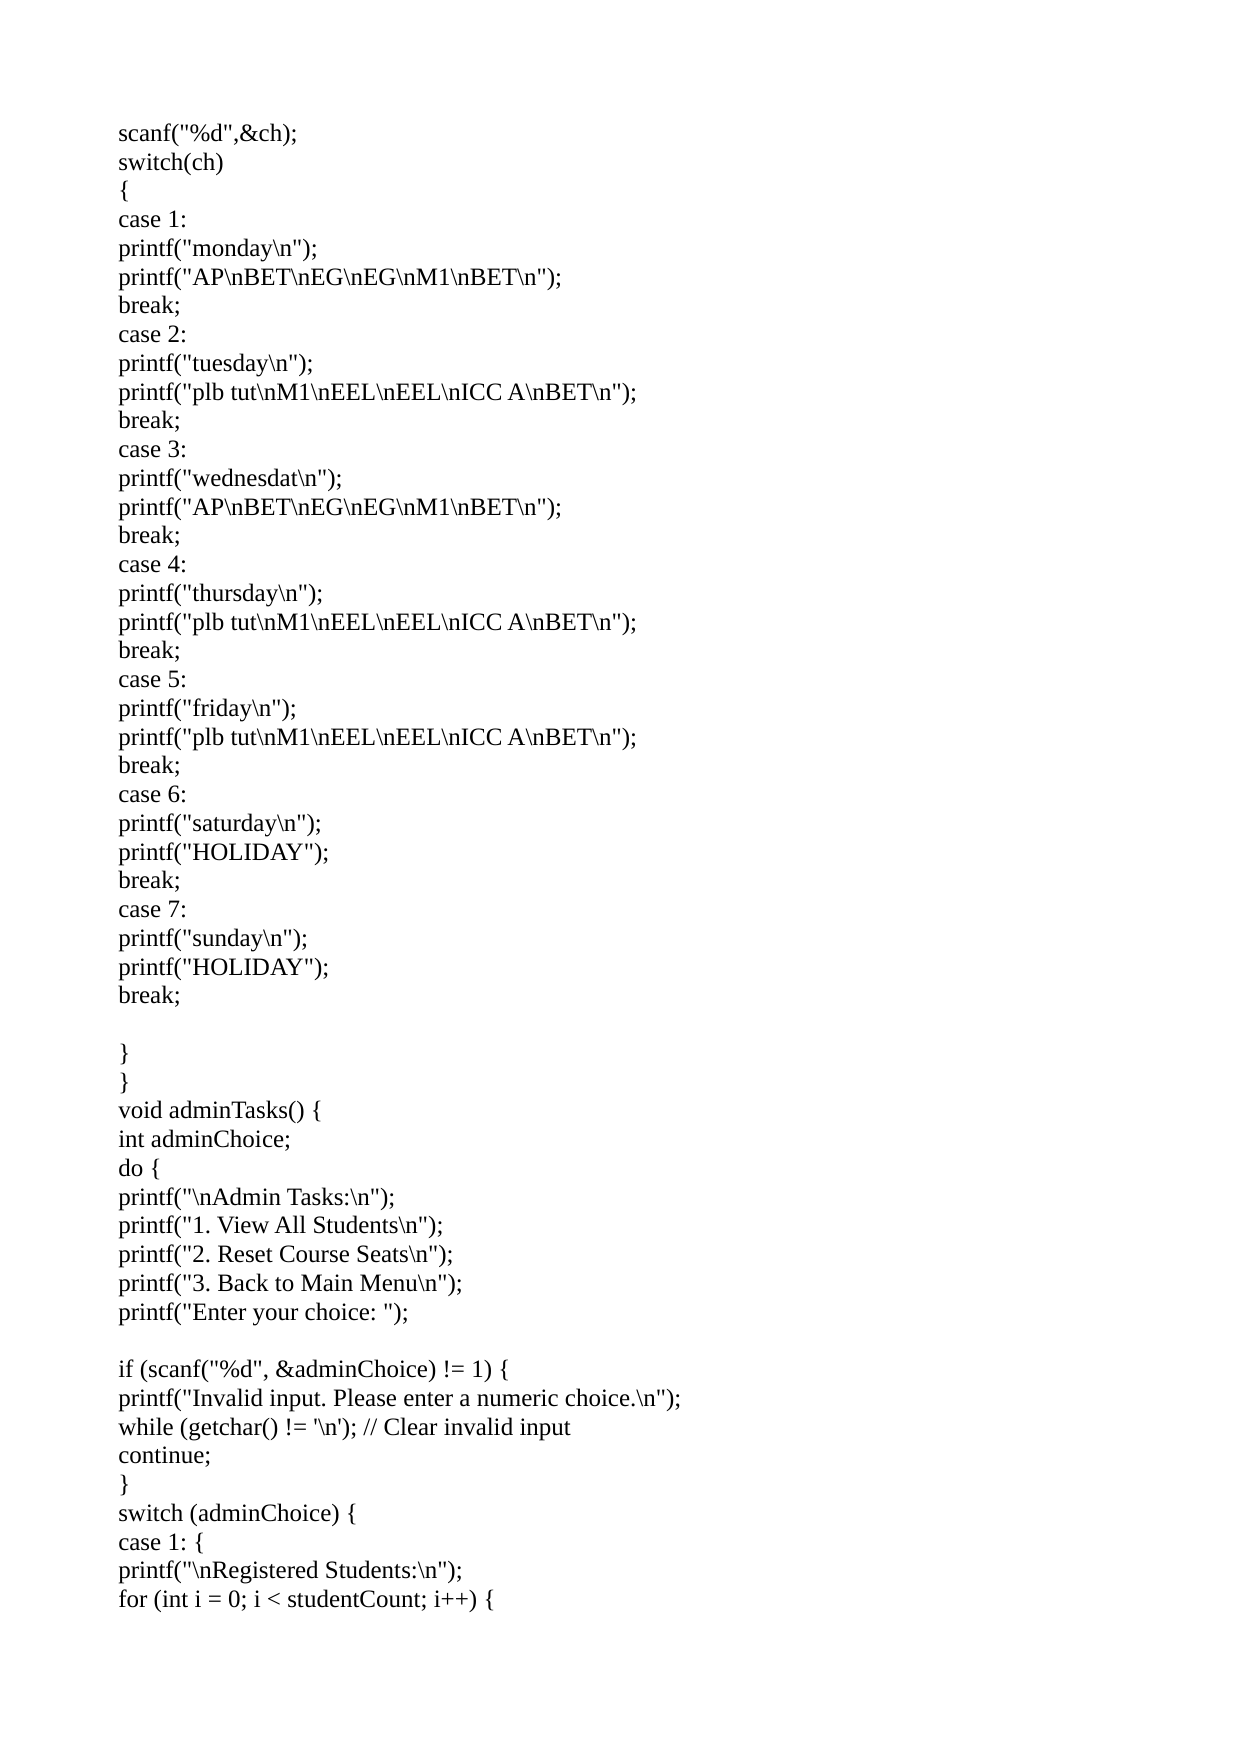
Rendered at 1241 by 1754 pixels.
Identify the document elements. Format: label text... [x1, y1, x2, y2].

text printf("2. Reset Course Seats\n"); [118, 1239, 1122, 1268]
text continue; [118, 1441, 1122, 1469]
text printf("HOLIDAY"); [118, 952, 1122, 981]
text break; [118, 521, 1122, 549]
text switch (adminChoice) { [118, 1498, 1122, 1527]
text case 3: [118, 434, 1122, 463]
text case 5: [118, 664, 1122, 693]
text printf("plb tut\nM1\nEEL\nEEL\nICC A\nBET\n"); [118, 377, 1122, 406]
text printf("monday\n"); [118, 233, 1122, 262]
text printf("1. View All Students\n"); [118, 1211, 1122, 1239]
text printf("plb tut\nM1\nEEL\nEEL\nICC A\nBET\n"); [118, 722, 1122, 751]
text printf("Enter your choice: "); [118, 1297, 1122, 1326]
text break; [118, 866, 1122, 894]
text printf("\nRegistered Students:\n"); [118, 1556, 1122, 1584]
text for (int i = 0; i < studentCount; i++) { [118, 1584, 1122, 1613]
text break; [118, 751, 1122, 779]
text case 4: [118, 549, 1122, 578]
text printf("wednesdat\n"); [118, 463, 1122, 492]
text switch(ch) [118, 147, 1122, 176]
text printf("tuesday\n"); [118, 348, 1122, 377]
text break; [118, 291, 1122, 319]
text case 1: [118, 204, 1122, 233]
text printf("AP\nBET\nEG\nEG\nM1\nBET\n"); [118, 492, 1122, 521]
text case 1: { [118, 1527, 1122, 1556]
text void adminTasks() { [118, 1096, 1122, 1124]
text while (getchar() != '\n'); // Clear invalid input [118, 1412, 1122, 1441]
text printf("sunday\n"); [118, 923, 1122, 952]
text } [118, 1067, 1122, 1096]
text { [118, 176, 1122, 204]
text printf("saturday\n"); [118, 808, 1122, 837]
text if (scanf("%d", &adminChoice) != 1) { [118, 1354, 1122, 1383]
text printf("thursday\n"); [118, 578, 1122, 607]
text printf("friday\n"); [118, 693, 1122, 722]
text case 2: [118, 319, 1122, 348]
text break; [118, 406, 1122, 434]
text } [118, 1038, 1122, 1067]
text printf("AP\nBET\nEG\nEG\nM1\nBET\n"); [118, 262, 1122, 291]
text scanf("%d",&ch); [118, 118, 1122, 147]
text case 7: [118, 894, 1122, 923]
text break; [118, 636, 1122, 664]
text } [118, 1469, 1122, 1498]
text printf("plb tut\nM1\nEEL\nEEL\nICC A\nBET\n"); [118, 607, 1122, 636]
text int adminChoice; [118, 1124, 1122, 1153]
text case 6: [118, 779, 1122, 808]
text printf("Invalid input. Please enter a numeric choice.\n"); [118, 1383, 1122, 1412]
text break; [118, 981, 1122, 1009]
text printf("\nAdmin Tasks:\n"); [118, 1182, 1122, 1211]
text do { [118, 1153, 1122, 1182]
text printf("3. Back to Main Menu\n"); [118, 1268, 1122, 1297]
text printf("HOLIDAY"); [118, 837, 1122, 866]
